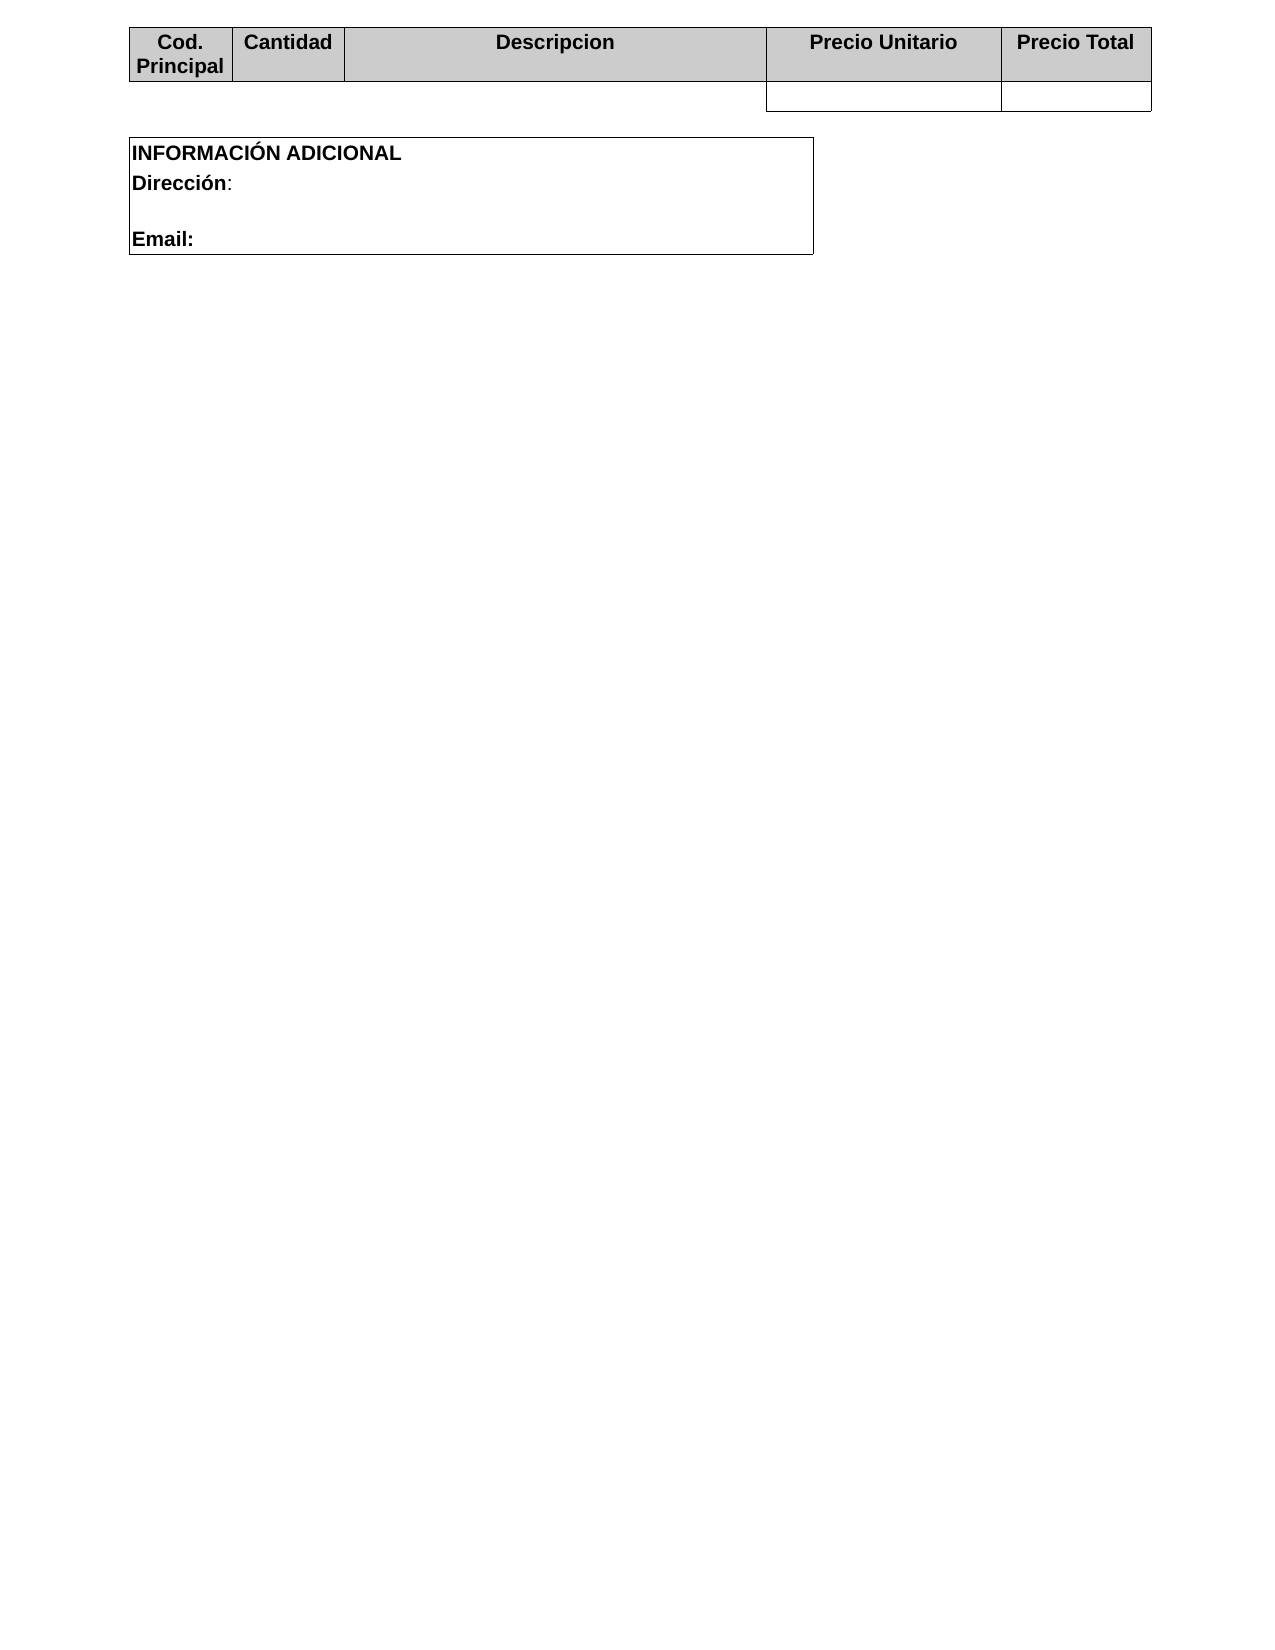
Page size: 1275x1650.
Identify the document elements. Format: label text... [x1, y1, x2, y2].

table_header Cod. Principal [130, 28, 232, 81]
table_cell <str(invoice.party.addresses[0].street).upper()> [419, 167, 813, 224]
table_cell [129, 82, 232, 111]
table_cell [232, 82, 344, 111]
table_cell [344, 82, 766, 111]
table_header INFORMACIÓN ADICIONAL [130, 138, 419, 167]
table_header Precio Total [1002, 28, 1151, 81]
table_header Precio Unitario [767, 28, 1001, 81]
table_cell Email: [130, 224, 419, 254]
table_cell <formatLang(invoice.total_amount, invoice.party.lang, currency=invoice.currency)> [1002, 82, 1151, 111]
table_cell [767, 82, 1001, 111]
table_header Cantidad [233, 28, 344, 81]
text </for> [118, 281, 1206, 308]
text </if> [118, 254, 1206, 278]
table_cell <invoice.party.email> [419, 224, 813, 254]
table_cell Dirección: [130, 167, 419, 224]
table_header Descripcion [345, 28, 766, 81]
table_header [419, 138, 813, 167]
